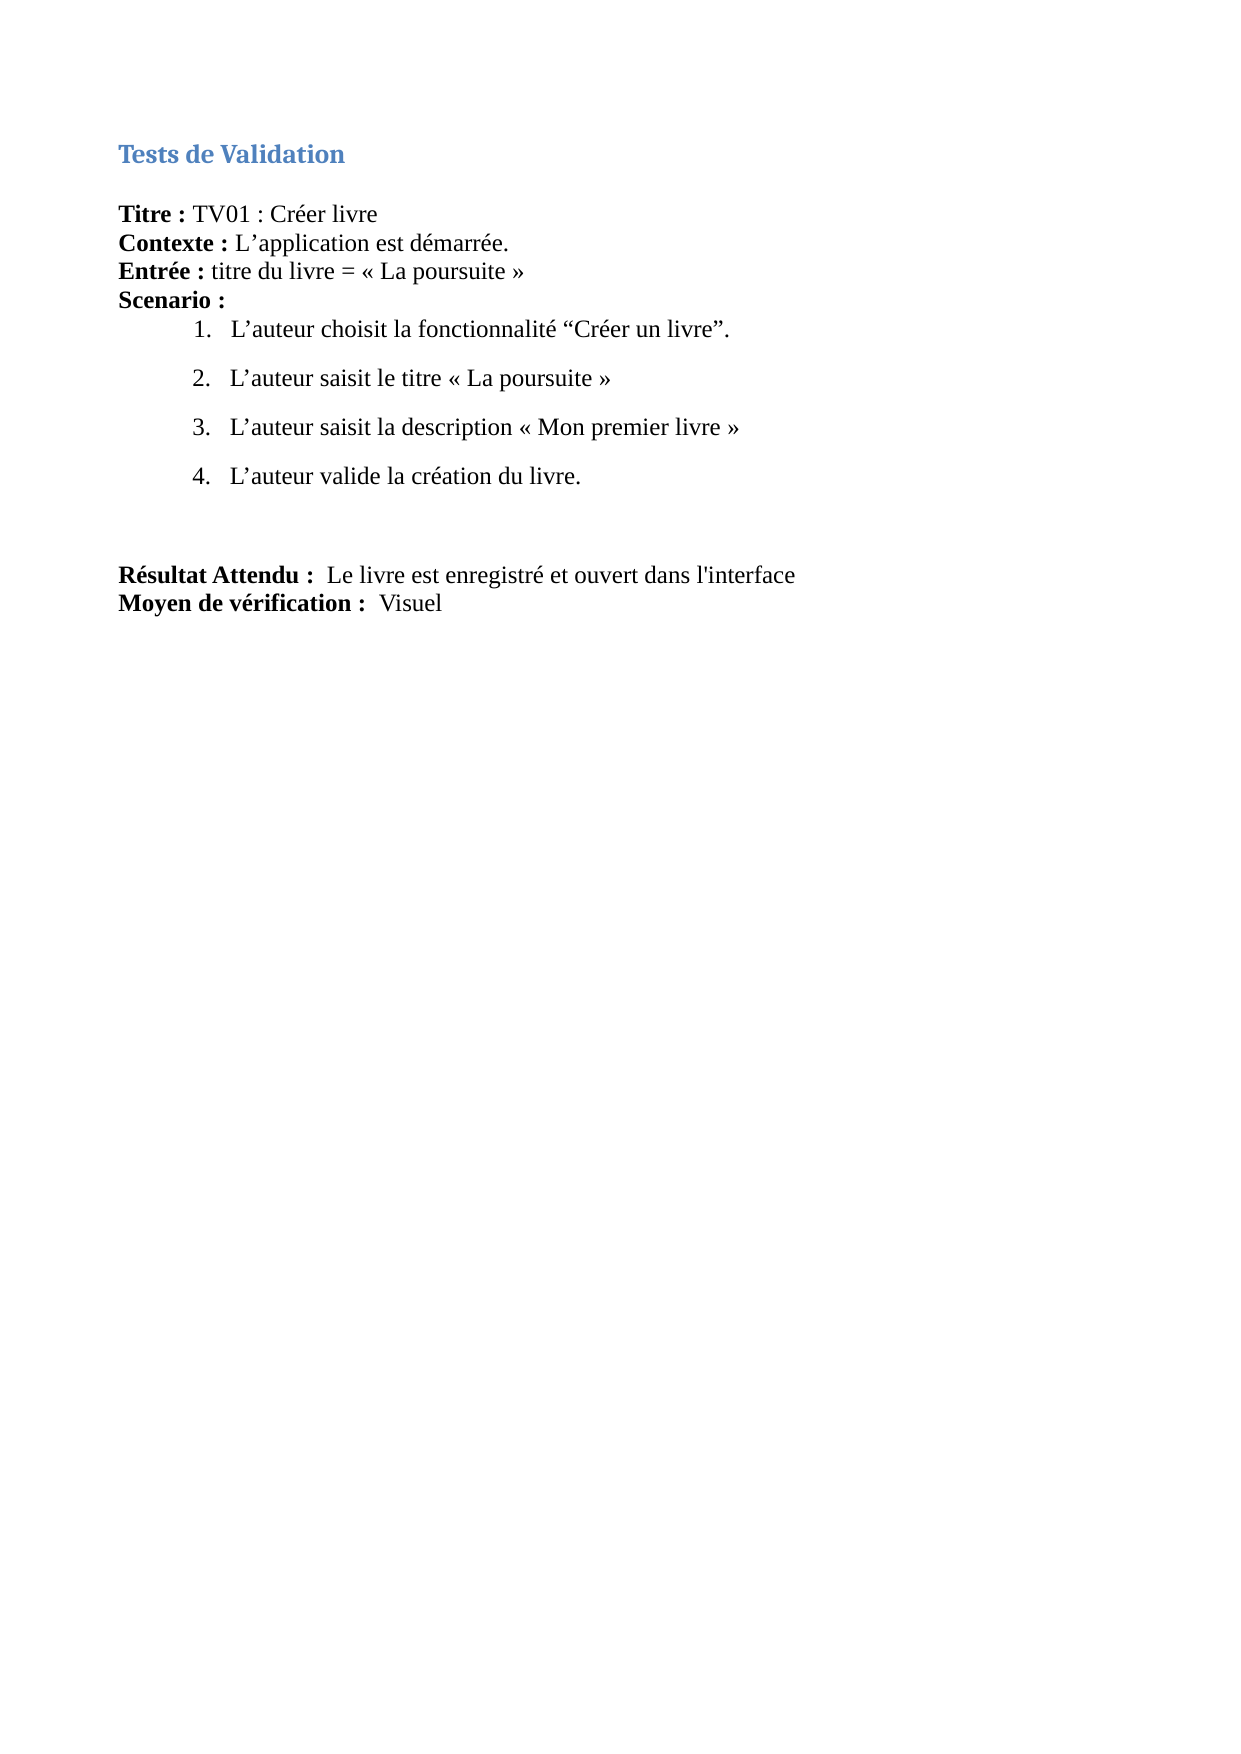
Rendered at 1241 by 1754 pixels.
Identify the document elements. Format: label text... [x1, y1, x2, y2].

subtitle Tests de Validation [118, 139, 1122, 170]
text Contexte : L’application est démarrée. [118, 228, 1122, 256]
text Moyen de vérification : Visuel [118, 588, 1122, 617]
text Scenario : [118, 285, 1122, 314]
text Entrée : titre du livre = « La poursuite » [118, 256, 1122, 285]
text Titre : TV01 : Créer livre [118, 199, 1122, 228]
text Résultat Attendu : Le livre est enregistré et ouvert dans l'interface [118, 560, 1122, 588]
list L’auteur choisit la fonctionnalité “Créer un livre”. [193, 314, 1122, 343]
text 4. L’auteur valide la création du livre. [118, 461, 1122, 490]
text 2. L’auteur saisit le titre « La poursuite » [118, 363, 1122, 392]
text 3. L’auteur saisit la description « Mon premier livre » [118, 412, 1122, 441]
